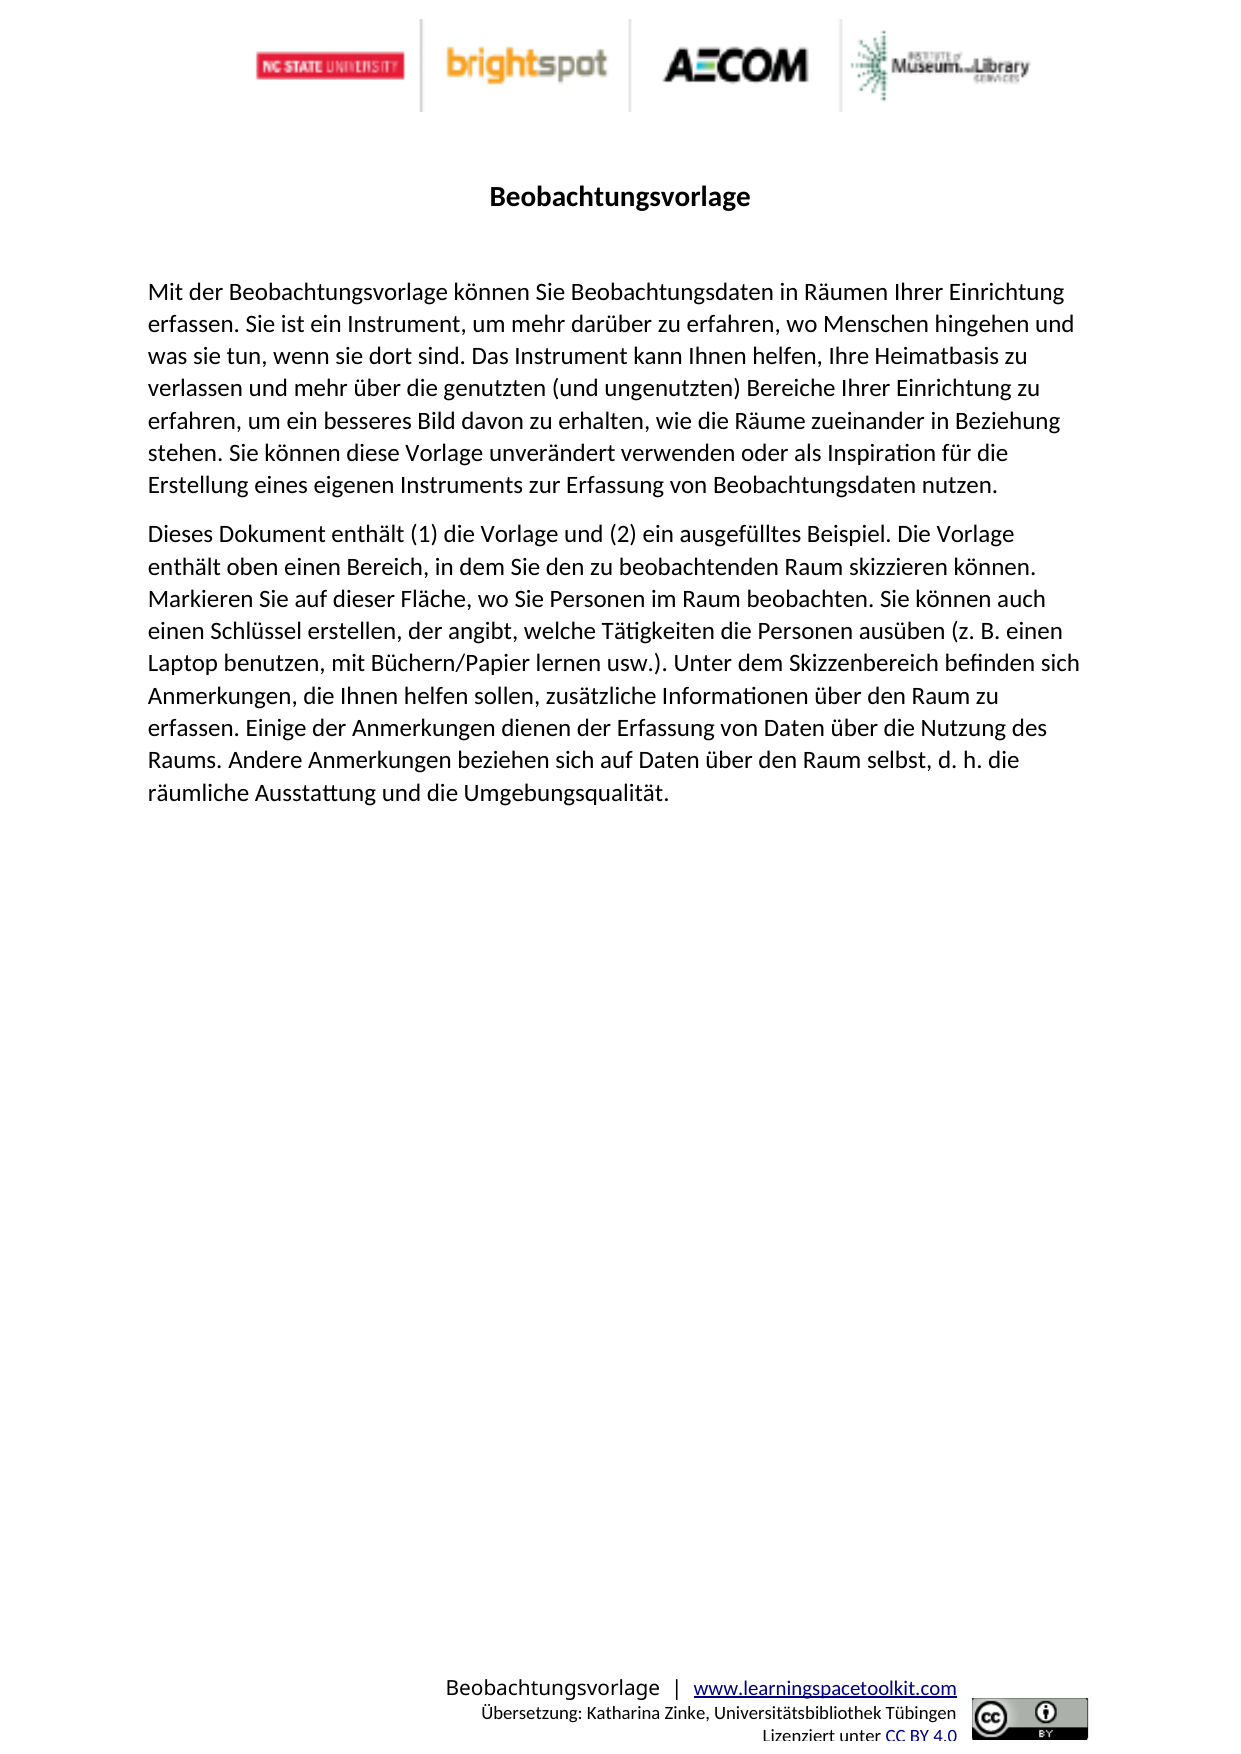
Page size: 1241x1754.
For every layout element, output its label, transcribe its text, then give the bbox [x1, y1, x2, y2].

picture [972, 1698, 1089, 1740]
picture [239, 19, 1047, 112]
text Beobachtungsvorlage [148, 178, 1093, 213]
text Mit der Beobachtungsvorlage können Sie Beobachtungsdaten in Räumen Ihrer Einrichtung erfassen. Sie ist ein Instrument, um mehr darüber zu erfahren, wo Menschen hingehen und was sie tun, wenn sie dort sind. Das Instrument kann Ihnen helfen, Ihre Heimatbasis zu verlassen und mehr über die genutzten (und ungenutzten) Bereiche Ihrer Einrichtung zu erfahren, um ein besseres Bild davon zu erhalten, wie die Räume zueinander in Beziehung stehen. Sie können diese Vorlage unverändert verwenden oder als Inspiration für die Erstellung eines eigenen Instruments zur Erfassung von Beobachtungsdaten nutzen. [148, 276, 1093, 500]
text Dieses Dokument enthält (1) die Vorlage und (2) ein ausgefülltes Beispiel. Die Vorlage enthält oben einen Bereich, in dem Sie den zu beobachtenden Raum skizzieren können. Markieren Sie auf dieser Fläche, wo Sie Personen im Raum beobachten. Sie können auch einen Schlüssel erstellen, der angibt, welche Tätigkeiten die Personen ausüben (z. B. einen Laptop benutzen, mit Büchern/Papier lernen usw.). Unter dem Skizzenbereich befinden sich Anmerkungen, die Ihnen helfen sollen, zusätzliche Informationen über den Raum zu erfassen. Einige der Anmerkungen dienen der Erfassung von Daten über die Nutzung des Raums. Andere Anmerkungen beziehen sich auf Daten über den Raum selbst, d. h. die räumliche Ausstattung und die Umgebungsqualität. [148, 518, 1093, 807]
